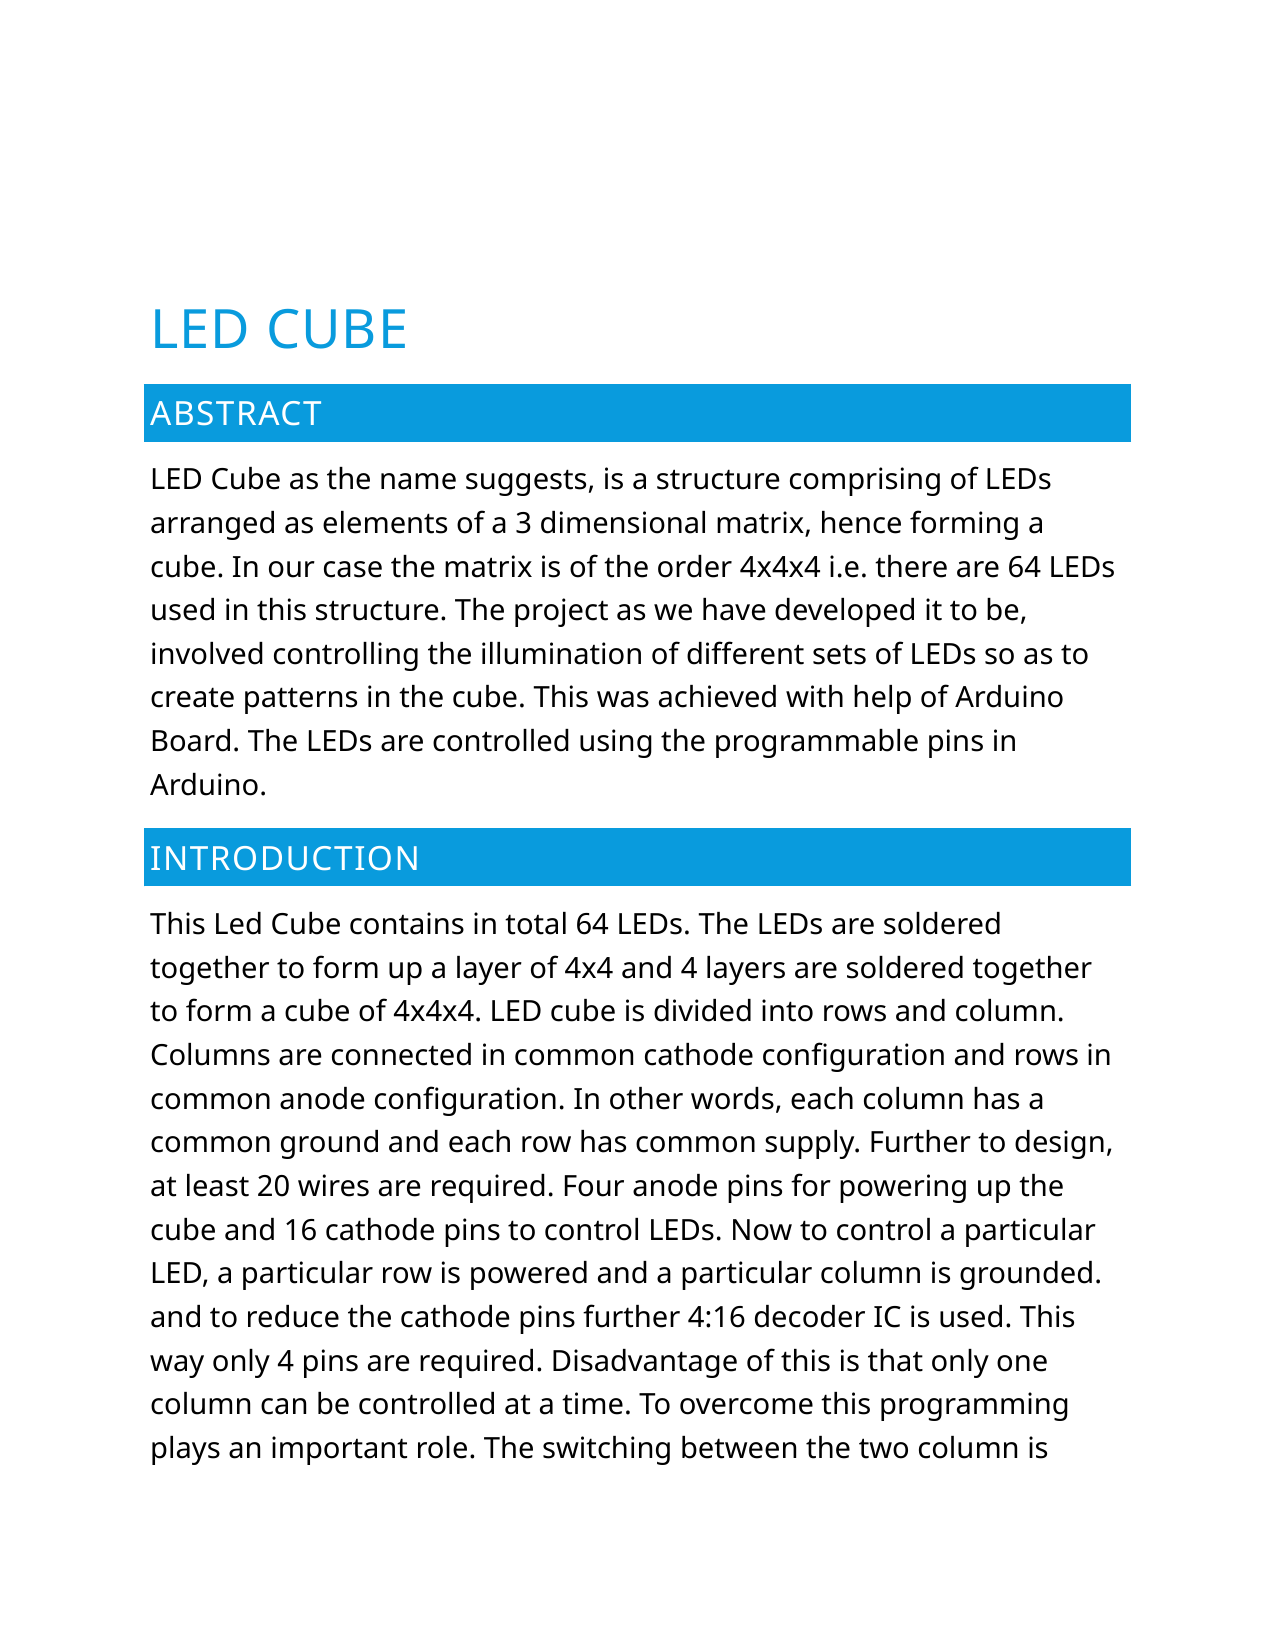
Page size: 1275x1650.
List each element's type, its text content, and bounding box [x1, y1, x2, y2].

subtitle Abstract [150, 390, 1125, 435]
subtitle Introduction [150, 835, 1125, 880]
title LED CUbe [150, 290, 1125, 364]
text This Led Cube contains in total 64 LEDs. The LEDs are soldered together to form up a layer of 4x4 and 4 layers are soldered together to form a cube of 4x4x4. LED cube is divided into rows and column. Columns are connected in common cathode configuration and rows in common anode configuration. In other words, each column has a common ground and each row has common supply. Further to design, at least 20 wires are required. Four anode pins for powering up the cube and 16 cathode pins to control LEDs. Now to control a particular LED, a particular row is powered and a particular column is grounded. and to reduce the cathode pins further 4:16 decoder IC is used. This way only 4 pins are required. Disadvantage of this is that only one column can be controlled at a time. To overcome this programming plays an important role. The switching between the two column is [150, 903, 1125, 1467]
text LED Cube as the name suggests, is a structure comprising of LEDs arranged as elements of a 3 dimensional matrix, hence forming a cube. In our case the matrix is of the order 4x4x4 i.e. there are 64 LEDs used in this structure. The project as we have developed it to be, involved controlling the illumination of different sets of LEDs so as to create patterns in the cube. This was achieved with help of Arduino Board. The LEDs are controlled using the programmable pins in Arduino. [150, 458, 1125, 804]
